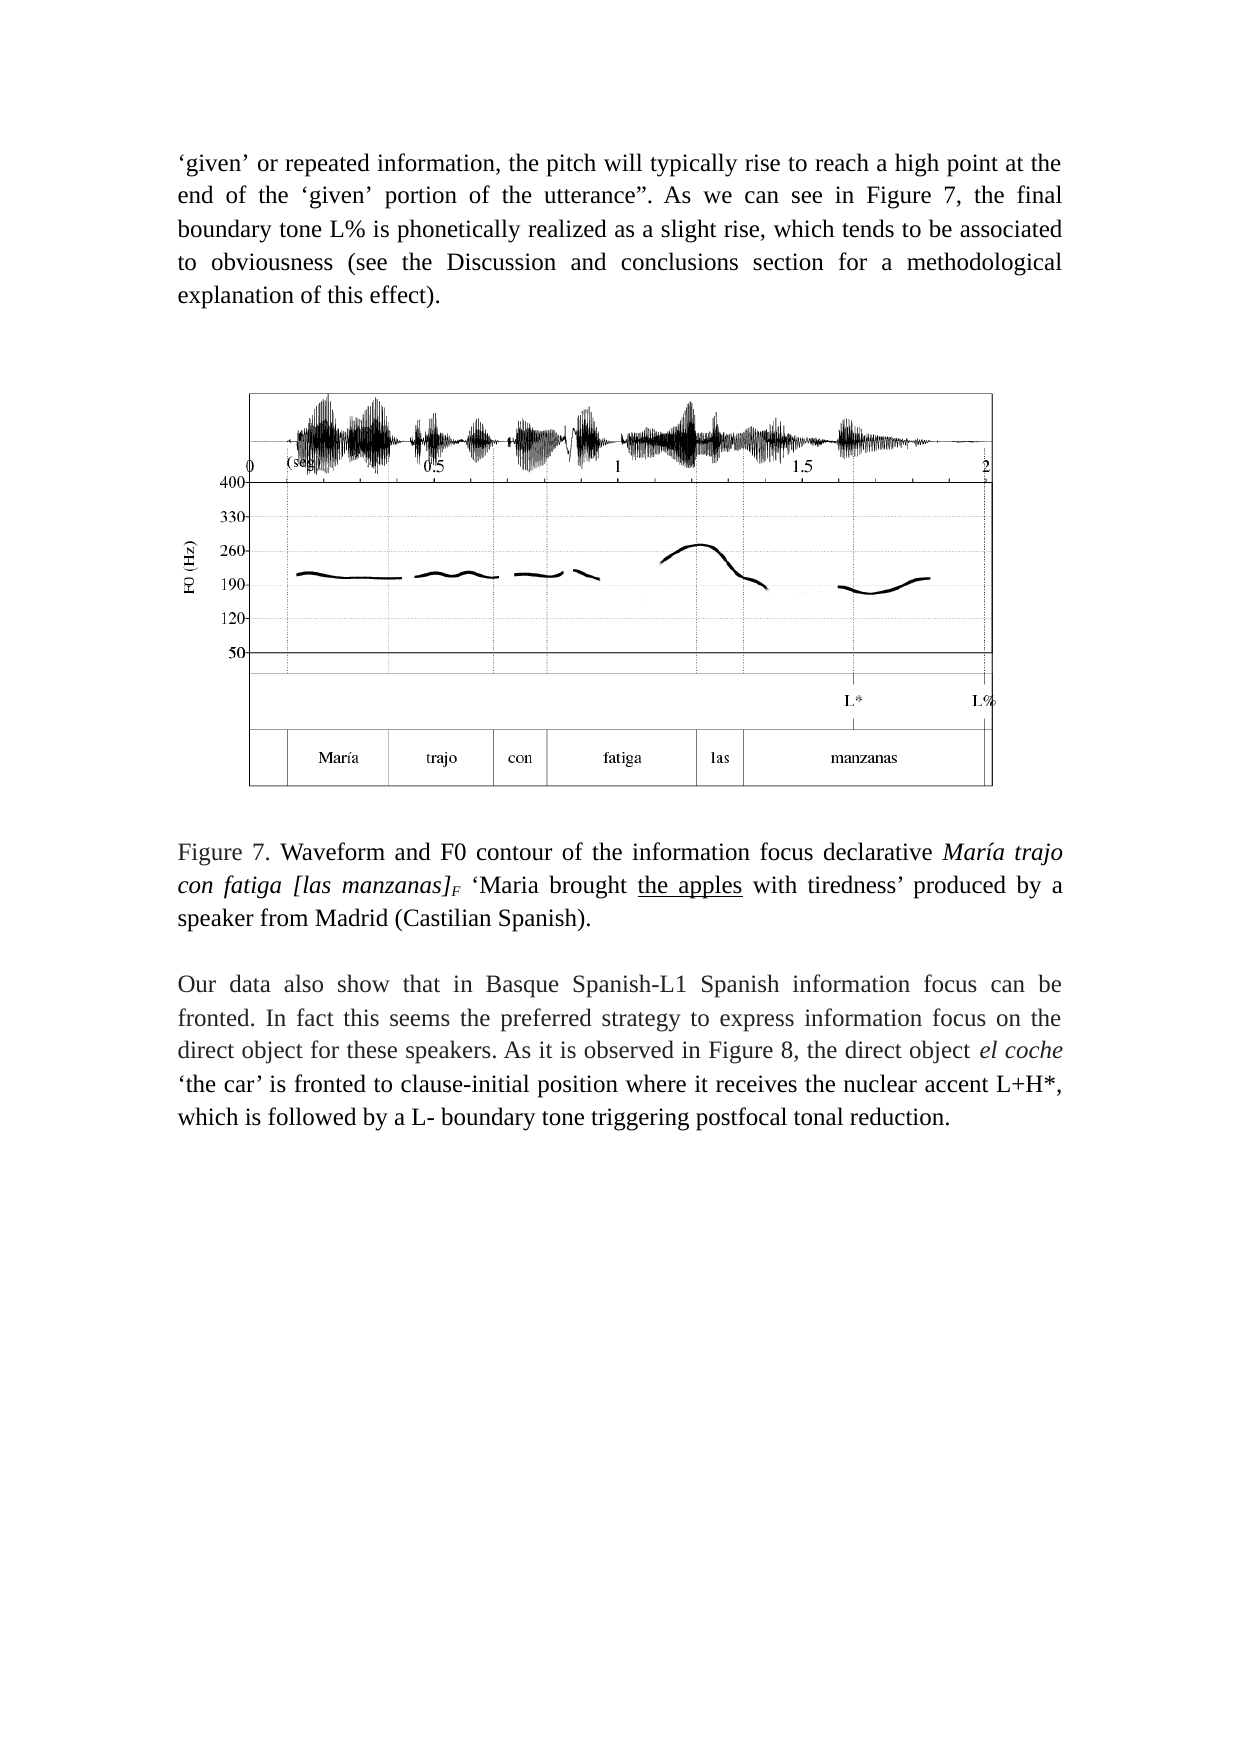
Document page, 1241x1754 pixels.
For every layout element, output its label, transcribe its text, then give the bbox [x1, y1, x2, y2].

list Our data also show that in Basque Spanish-L1 Spanish information focus can be fronted. In fact this seems the preferred strategy to express information focus on the direct object for these speakers. As it is observed in Figure 8, the direct object el coche ‘the car’ is fronted to clause-initial position where it receives the nuclear accent L+H*, which is followed by a L- boundary tone triggering postfocal tonal reduction. [177, 969, 1063, 1130]
picture [177, 345, 1063, 834]
list ʻgivenʼ or repeated information, the pitch will typically rise to reach a high point at the end of the ʻgivenʼ portion of the utterance”. As we can see in Figure 7, the final boundary tone L% is phonetically realized as a slight rise, which tends to be associated to obviousness (see the Discussion and conclusions section for a methodological explanation of this effect). [177, 148, 1063, 308]
text Figure 7. Waveform and F0 contour of the information focus declarative María trajo con fatiga [las manzanas]F ‘Maria brought the apples with tiredness’ produced by a speaker from Madrid (Castilian Spanish). [177, 837, 1063, 932]
